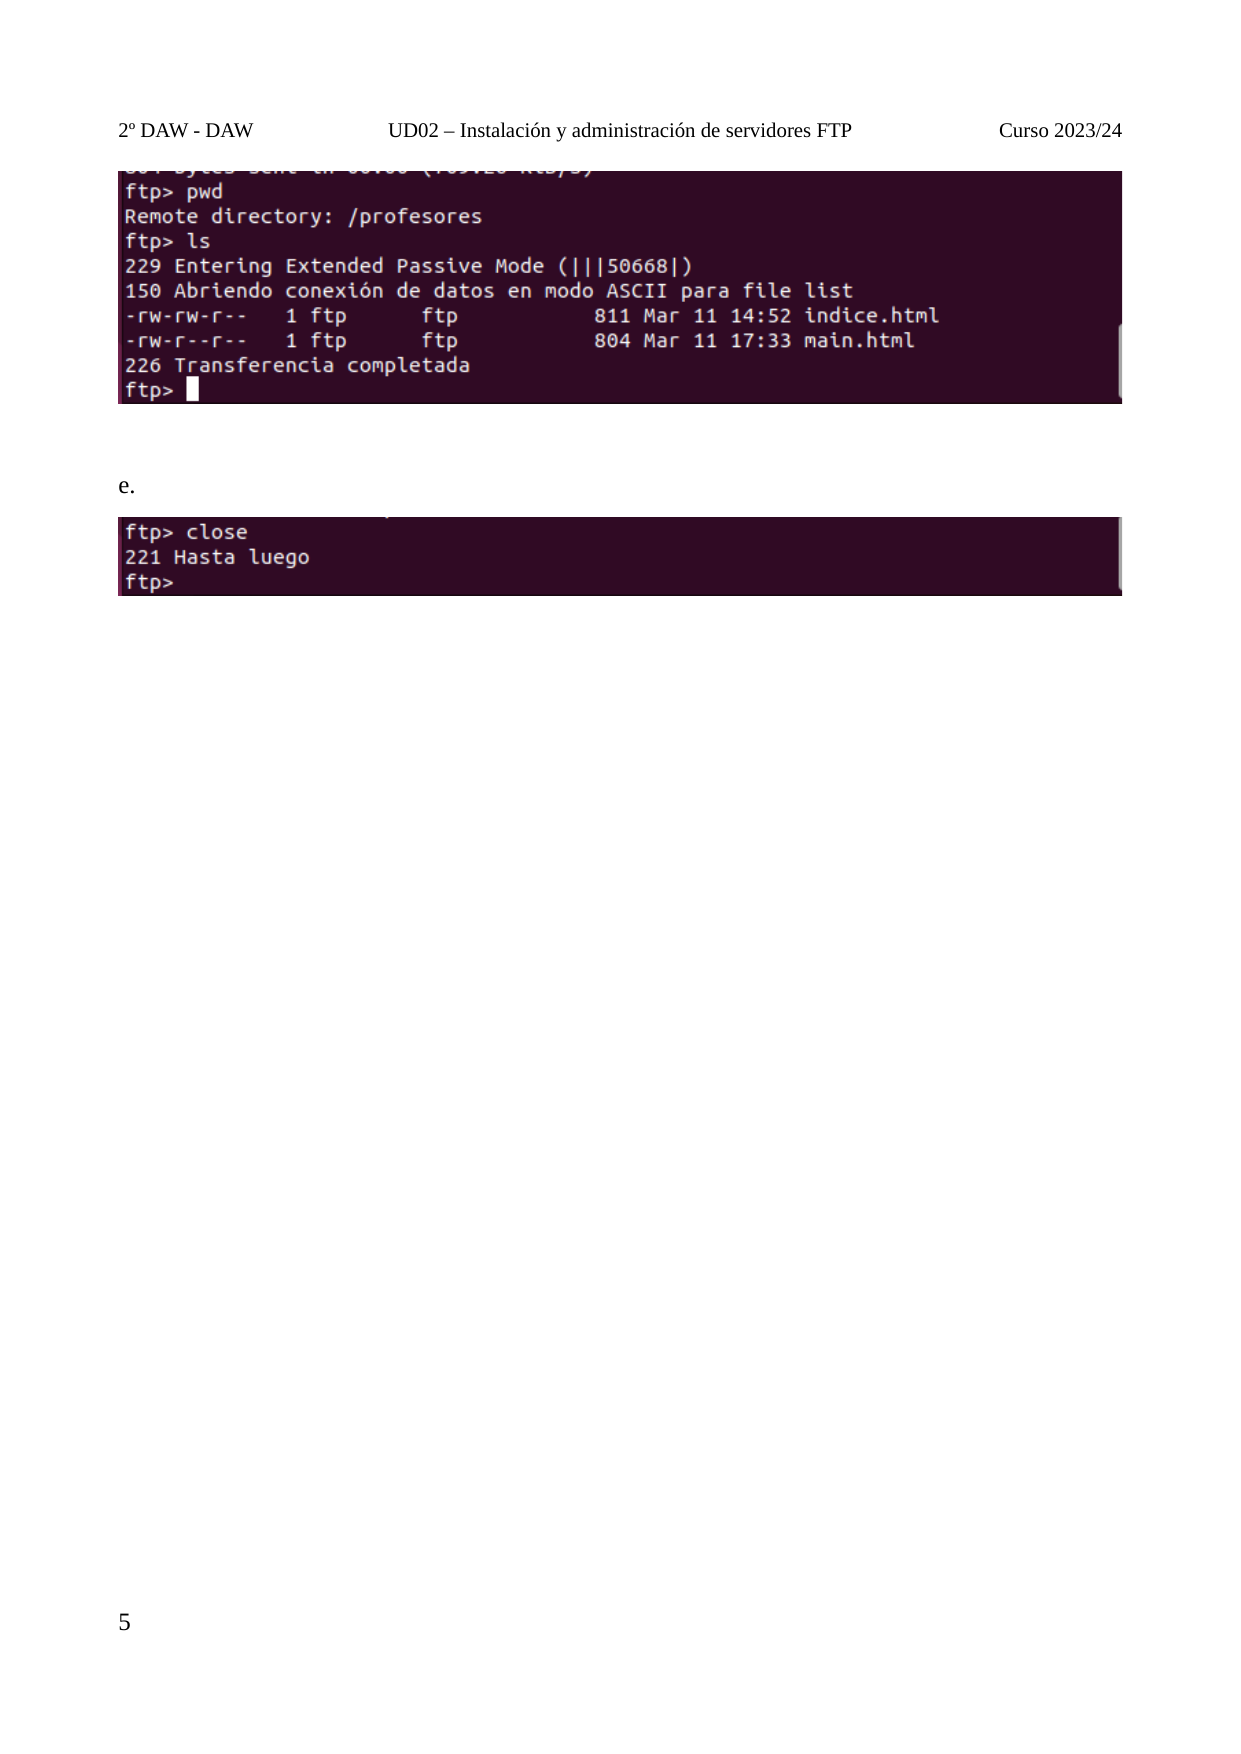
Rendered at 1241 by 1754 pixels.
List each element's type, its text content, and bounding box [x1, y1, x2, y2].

picture [118, 517, 1123, 596]
picture [118, 171, 1123, 404]
text e. [118, 470, 1122, 499]
